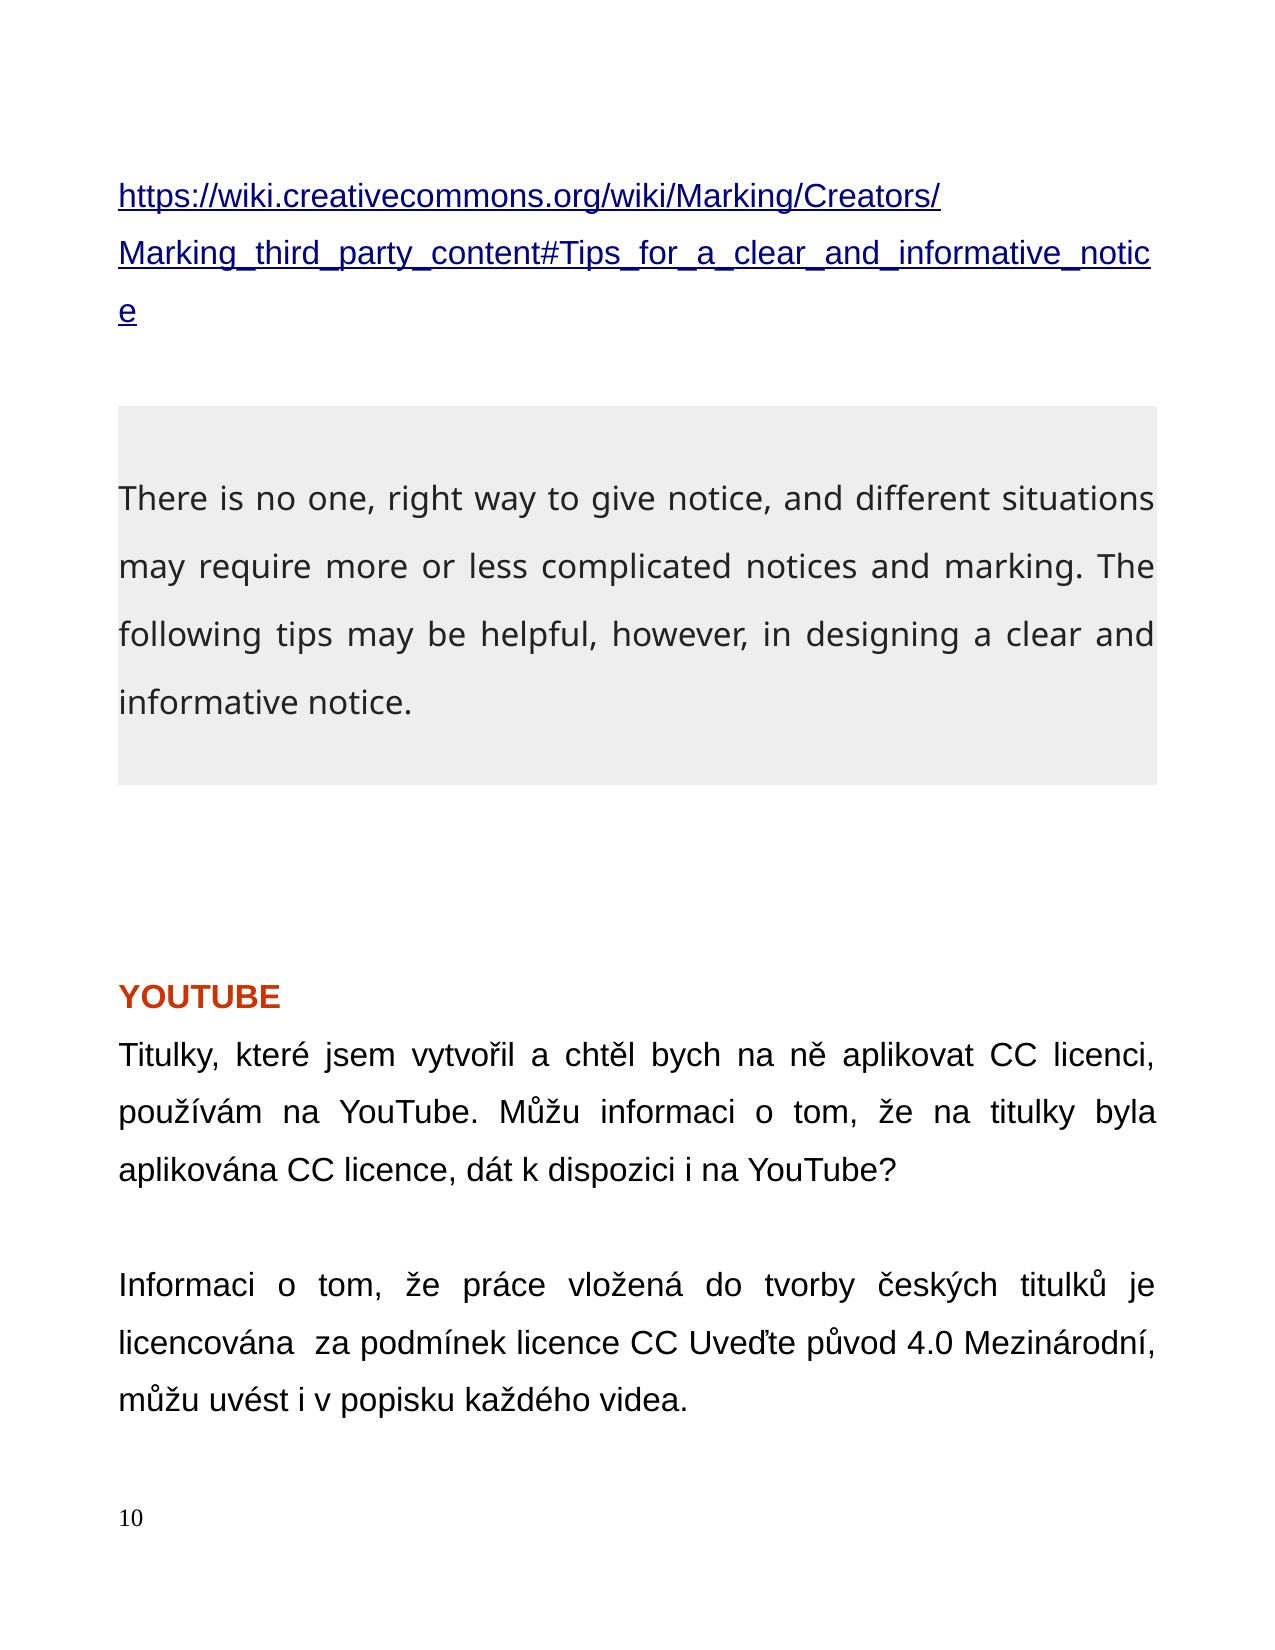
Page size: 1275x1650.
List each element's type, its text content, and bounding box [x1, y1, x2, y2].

text There is no one, right way to give notice, and different situations may require more or less complicated notices and marking. The following tips may be helpful, however, in designing a clear and informative notice. [118, 474, 1157, 724]
text Titulky, které jsem vytvořil a chtěl bych na ně aplikovat CC licenci, používám na YouTube. Můžu informaci o tom, že na titulky byla aplikována CC licence, dát k dispozici i na YouTube? [118, 1035, 1157, 1188]
text https://wiki.creativecommons.org/wiki/Marking/Creators/Marking_third_party_content#Tips_for_a_clear_and_informative_notice [118, 176, 1157, 329]
text YOUTUBE [118, 977, 1157, 1016]
text Informaci o tom, že práce vložená do tvorby českých titulků je licencována za podmínek licence CC Uveďte původ 4.0 Mezinárodní, můžu uvést i v popisku každého videa. [118, 1265, 1157, 1419]
